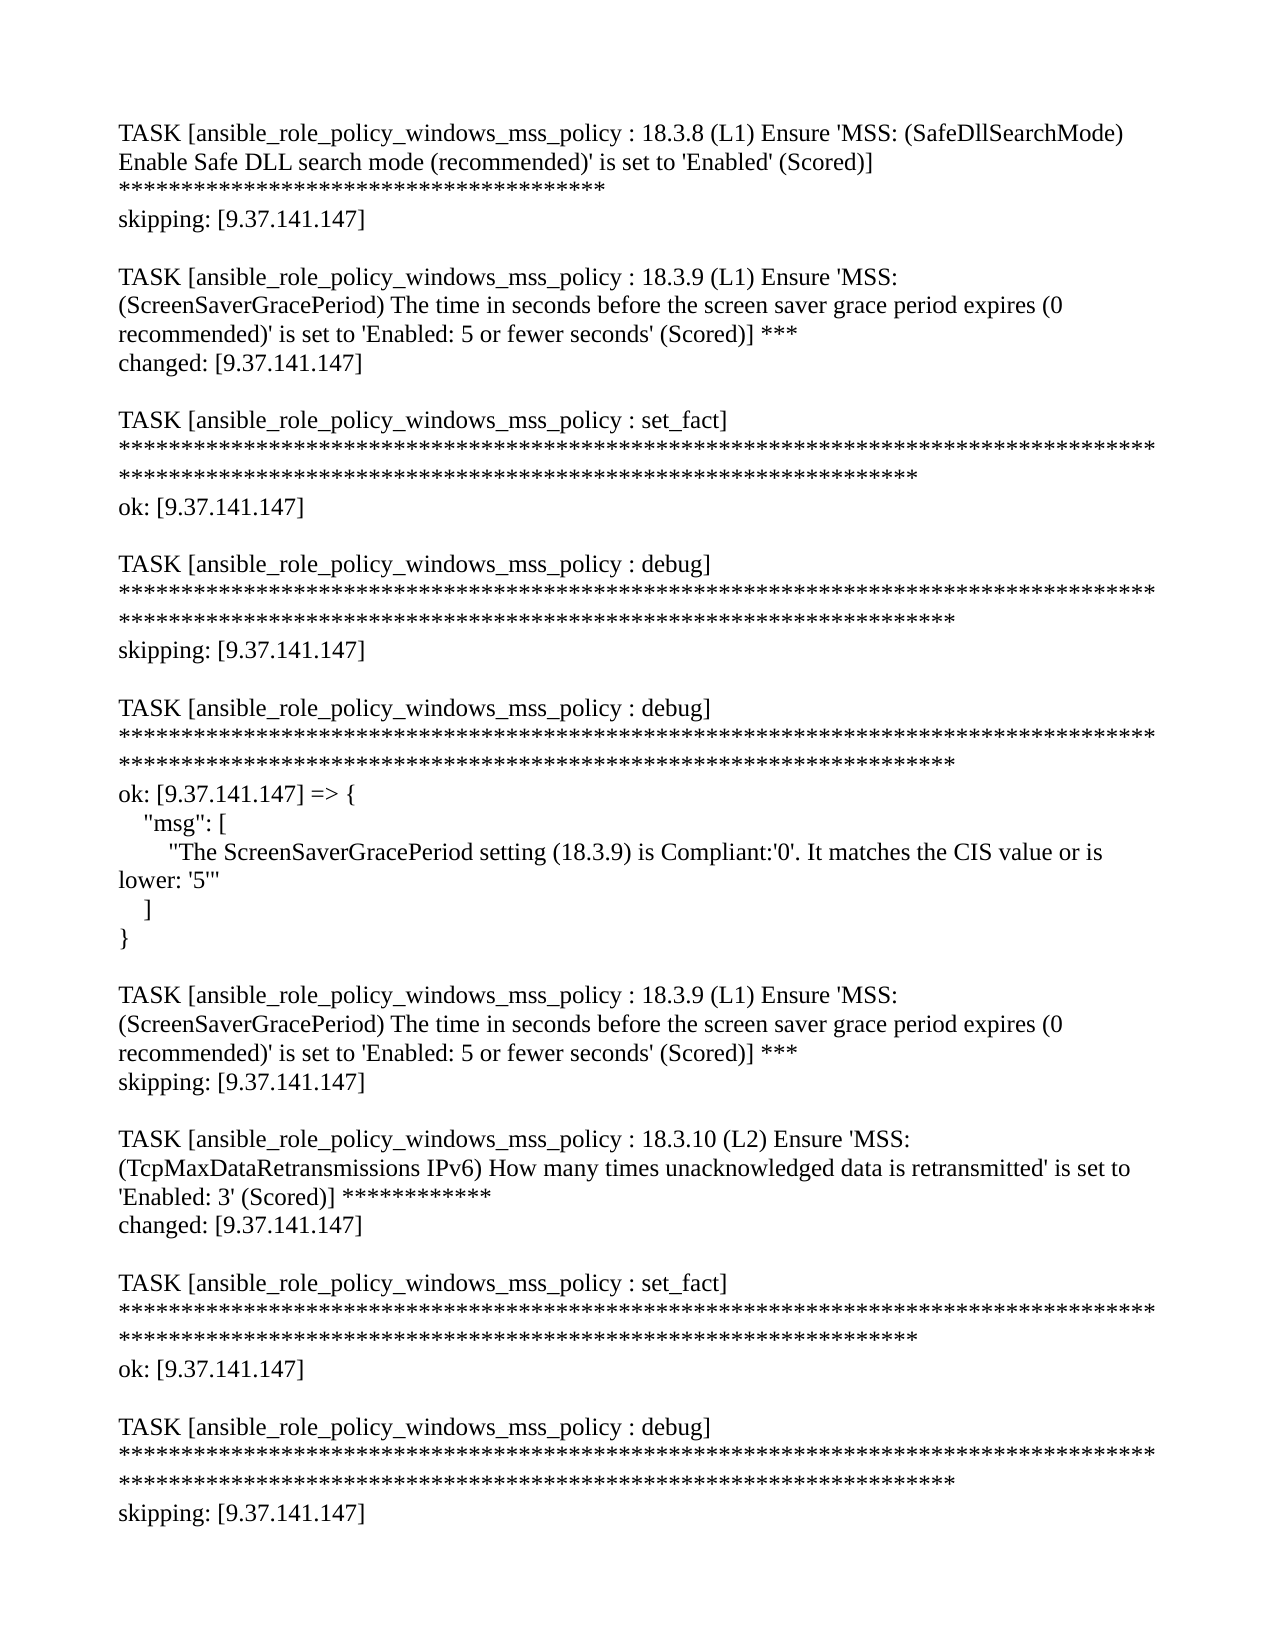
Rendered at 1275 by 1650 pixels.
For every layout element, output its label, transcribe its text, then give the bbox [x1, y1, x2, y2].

text skipping: [9.37.141.147] [118, 204, 1157, 233]
text "The ScreenSaverGracePeriod setting (18.3.9) is Compliant:'0'. It matches the CIS value or is lower: '5'" [118, 837, 1157, 894]
text changed: [9.37.141.147] [118, 348, 1157, 377]
text "msg": [ [118, 808, 1157, 837]
text } [118, 923, 1157, 952]
text skipping: [9.37.141.147] [118, 636, 1157, 664]
text ok: [9.37.141.147] [118, 492, 1157, 521]
text TASK [ansible_role_policy_windows_mss_policy : 18.3.8 (L1) Ensure 'MSS: (SafeDllSearchMode) Enable Safe DLL search mode (recommended)' is set to 'Enabled' (Scored)] *************************************** [118, 118, 1157, 204]
text changed: [9.37.141.147] [118, 1211, 1157, 1239]
text TASK [ansible_role_policy_windows_mss_policy : 18.3.9 (L1) Ensure 'MSS: (ScreenSaverGracePeriod) The time in seconds before the screen saver grace period expires (0 recommended)' is set to 'Enabled: 5 or fewer seconds' (Scored)] *** [118, 262, 1157, 348]
text skipping: [9.37.141.147] [118, 1498, 1157, 1527]
text ] [118, 894, 1157, 923]
text TASK [ansible_role_policy_windows_mss_policy : debug] ****************************************************************************************************************************************************** [118, 1412, 1157, 1498]
text ok: [9.37.141.147] [118, 1354, 1157, 1383]
text skipping: [9.37.141.147] [118, 1067, 1157, 1096]
text TASK [ansible_role_policy_windows_mss_policy : 18.3.9 (L1) Ensure 'MSS: (ScreenSaverGracePeriod) The time in seconds before the screen saver grace period expires (0 recommended)' is set to 'Enabled: 5 or fewer seconds' (Scored)] *** [118, 981, 1157, 1067]
text TASK [ansible_role_policy_windows_mss_policy : set_fact] *************************************************************************************************************************************************** [118, 1268, 1157, 1354]
text TASK [ansible_role_policy_windows_mss_policy : debug] ****************************************************************************************************************************************************** [118, 693, 1157, 779]
text TASK [ansible_role_policy_windows_mss_policy : set_fact] *************************************************************************************************************************************************** [118, 406, 1157, 492]
text ok: [9.37.141.147] => { [118, 779, 1157, 808]
text TASK [ansible_role_policy_windows_mss_policy : debug] ****************************************************************************************************************************************************** [118, 549, 1157, 636]
text TASK [ansible_role_policy_windows_mss_policy : 18.3.10 (L2) Ensure 'MSS: (TcpMaxDataRetransmissions IPv6) How many times unacknowledged data is retransmitted' is set to 'Enabled: 3' (Scored)] ************ [118, 1124, 1157, 1211]
